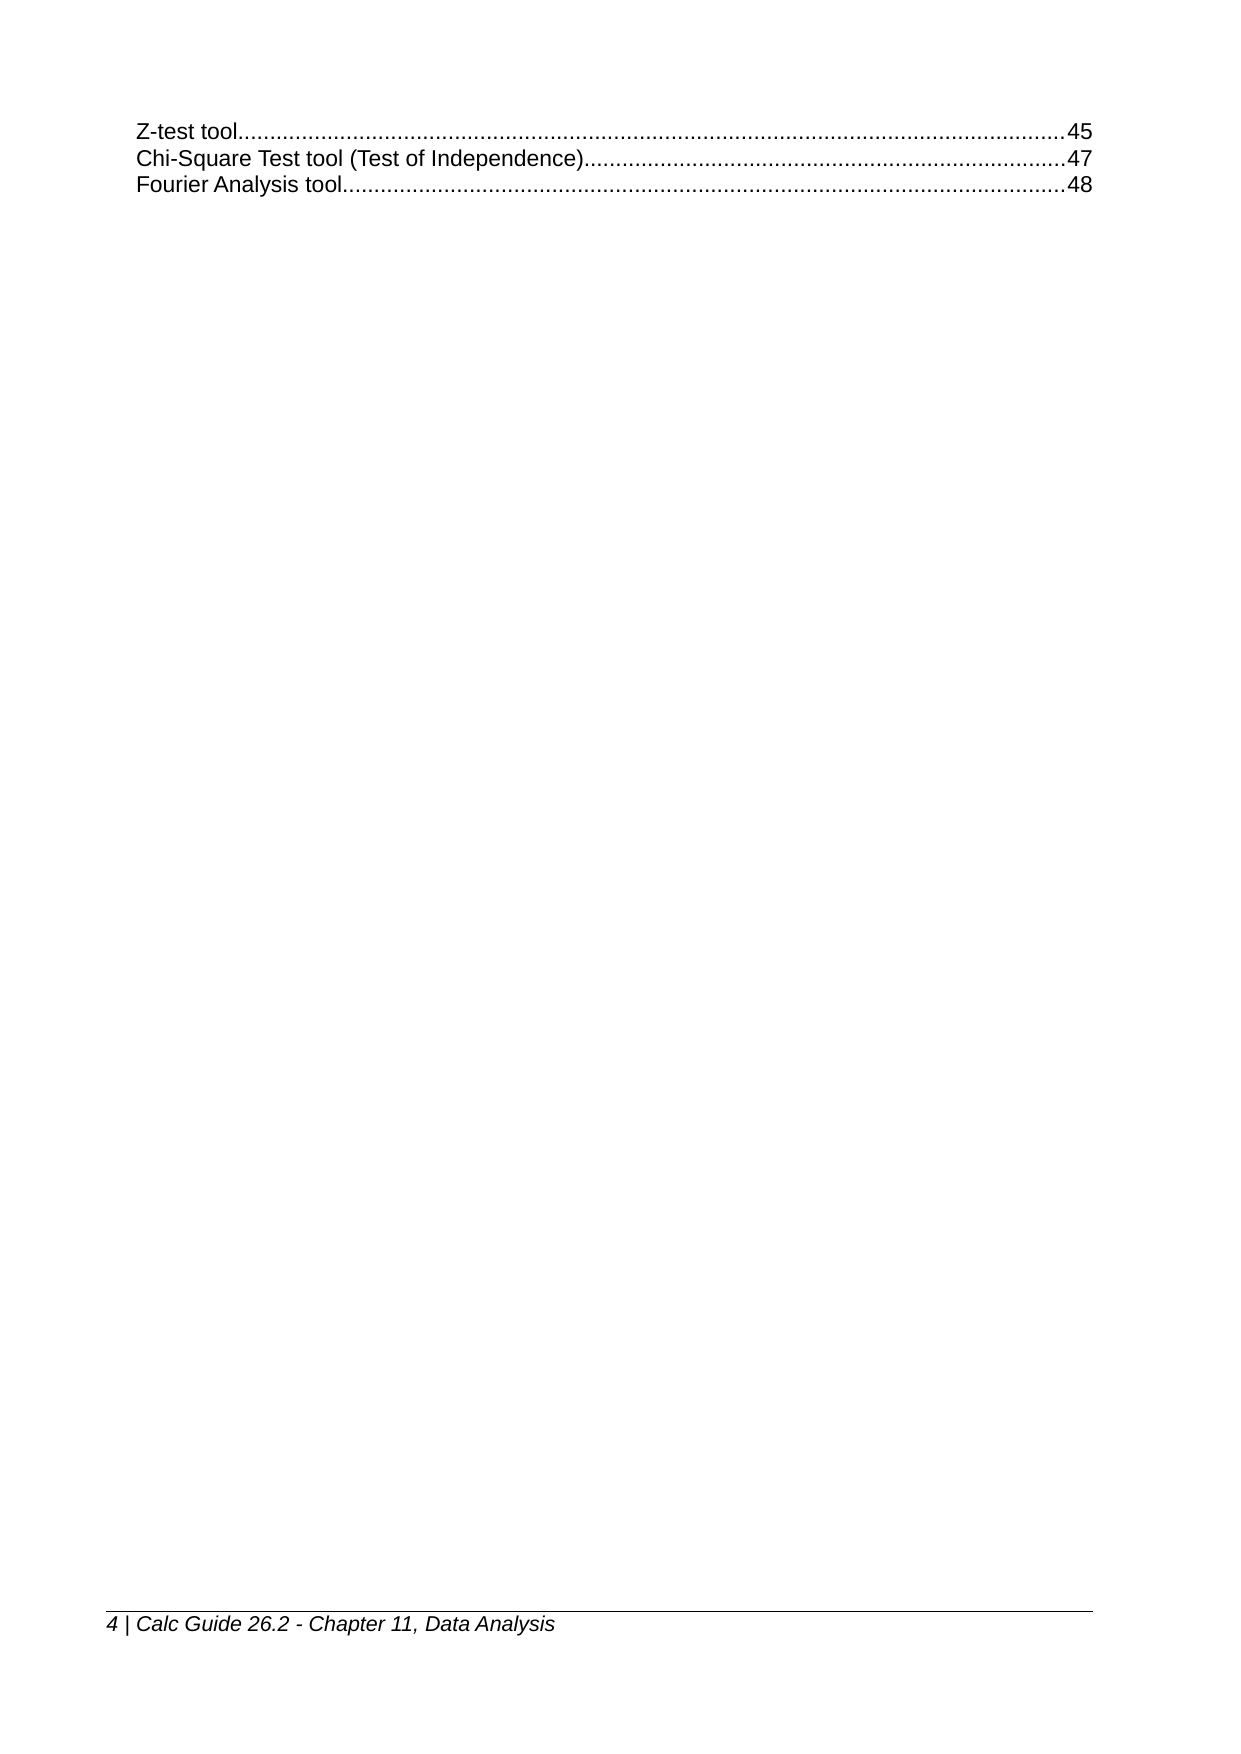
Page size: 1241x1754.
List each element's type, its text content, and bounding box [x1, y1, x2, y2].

text Chi-Square Test tool (Test of Independence) 47 [136, 144, 1093, 171]
text Z-test tool 45 [136, 118, 1093, 144]
text Fourier Analysis tool 48 [136, 171, 1093, 197]
